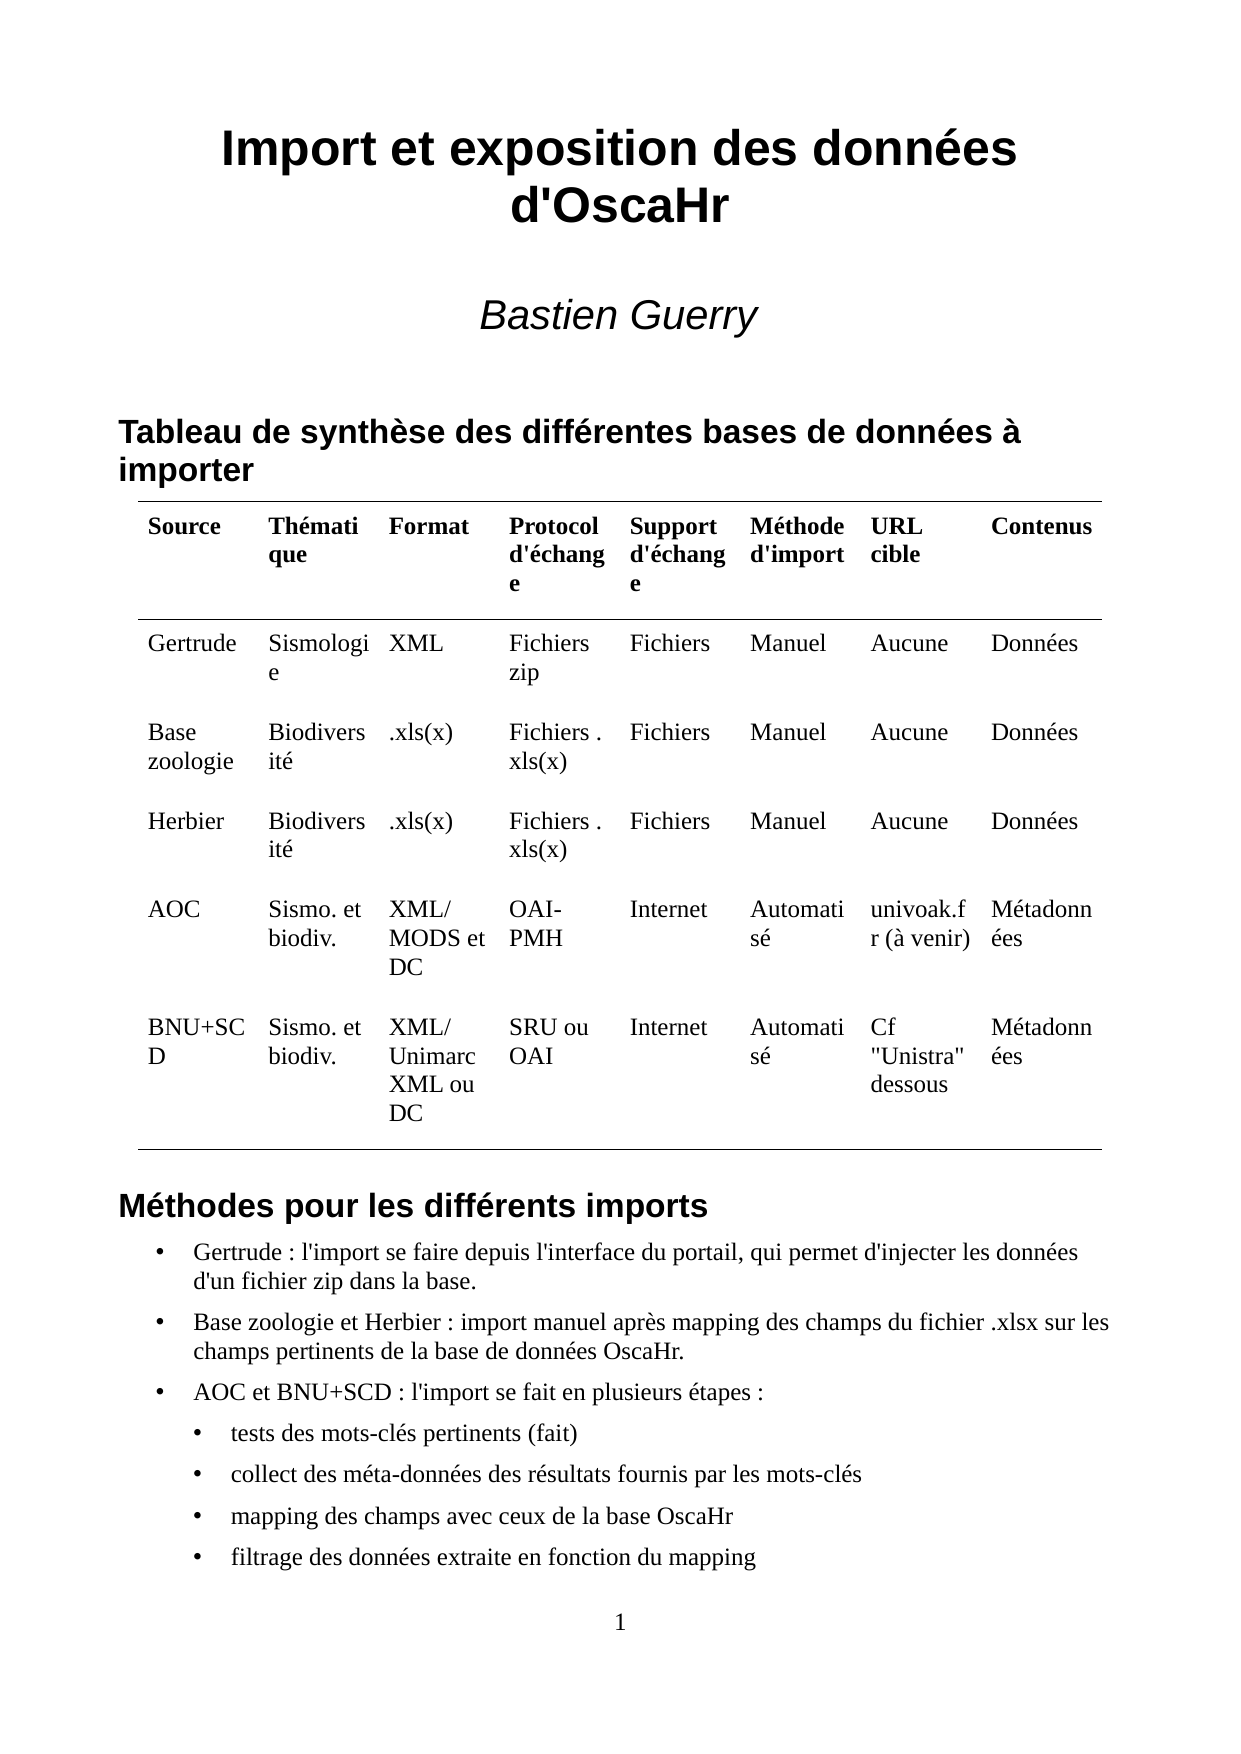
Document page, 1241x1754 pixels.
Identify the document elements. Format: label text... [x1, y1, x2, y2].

list Gertrude : l'import se faire depuis l'interface du portail, qui permet d'injecter les données d'un fichier zip dans la base. [156, 1237, 1122, 1294]
table_cell Sismo. et biodiv. [259, 885, 379, 1003]
table_cell Biodiversité [259, 796, 379, 885]
table_header Format [379, 502, 499, 619]
table_cell univoak.fr (à venir) [861, 885, 981, 1003]
table_header Méthode d'import [741, 502, 861, 619]
table_cell Herbier [138, 796, 259, 885]
list AOC et BNU+SCD : l'import se fait en plusieurs étapes : [156, 1377, 1122, 1406]
table_cell Données [981, 620, 1102, 708]
table_cell Fichiers [620, 796, 741, 885]
table_cell Sismologie [259, 620, 379, 708]
table_cell Métadonnées [981, 885, 1102, 1003]
table_header Support d'échange [620, 502, 741, 619]
table_cell Fichiers .xls(x) [500, 708, 620, 796]
table_cell BNU+SCD [138, 1003, 259, 1149]
subtitle Méthodes pour les différents imports [118, 1186, 1122, 1224]
table_cell AOC [138, 885, 259, 1003]
table_cell Cf "Unistra" dessous [861, 1003, 981, 1149]
table_cell Manuel [741, 620, 861, 708]
table_cell Base zoologie [138, 708, 259, 796]
list Base zoologie et Herbier : import manuel après mapping des champs du fichier .xlsx sur les champs pertinents de la base de données OscaHr. [156, 1307, 1122, 1364]
subtitle Bastien Guerry [118, 291, 1122, 338]
table_cell SRU ou OAI [500, 1003, 620, 1149]
table_cell Fichiers .xls(x) [500, 796, 620, 885]
table_cell Aucune [861, 708, 981, 796]
list tests des mots-clés pertinents (fait) [193, 1418, 1122, 1447]
table_cell XML/MODS et DC [379, 885, 499, 1003]
table_cell Données [981, 796, 1102, 885]
list collect des méta-données des résultats fournis par les mots-clés [193, 1459, 1122, 1488]
table_cell Fichiers [620, 708, 741, 796]
list mapping des champs avec ceux de la base OscaHr [193, 1501, 1122, 1529]
table_cell Aucune [861, 796, 981, 885]
title Import et exposition des données d'OscaHr [118, 118, 1122, 233]
table_cell Données [981, 708, 1102, 796]
table_header Contenus [981, 502, 1102, 619]
table_cell OAI-PMH [500, 885, 620, 1003]
table_cell Aucune [861, 620, 981, 708]
table_cell Automatisé [741, 1003, 861, 1149]
table_cell Fichiers zip [500, 620, 620, 708]
table_cell Automatisé [741, 885, 861, 1003]
table_cell Manuel [741, 708, 861, 796]
table_cell Internet [620, 1003, 741, 1149]
table_header URL cible [861, 502, 981, 619]
table_cell .xls(x) [379, 796, 499, 885]
table_cell Gertrude [138, 620, 259, 708]
table_cell Métadonnées [981, 1003, 1102, 1149]
table_header Protocol d'échange [500, 502, 620, 619]
table_cell Manuel [741, 796, 861, 885]
table_cell Biodiversité [259, 708, 379, 796]
table_cell Internet [620, 885, 741, 1003]
subtitle Tableau de synthèse des différentes bases de données à importer [118, 411, 1122, 489]
table_cell XML/Unimarc XML ou DC [379, 1003, 499, 1149]
table_cell .xls(x) [379, 708, 499, 796]
table_cell Fichiers [620, 620, 741, 708]
table_cell Sismo. et biodiv. [259, 1003, 379, 1149]
list filtrage des données extraite en fonction du mapping [193, 1542, 1122, 1571]
table_header Source [138, 502, 259, 619]
table_header Thématique [259, 502, 379, 619]
table_cell XML [379, 620, 499, 708]
